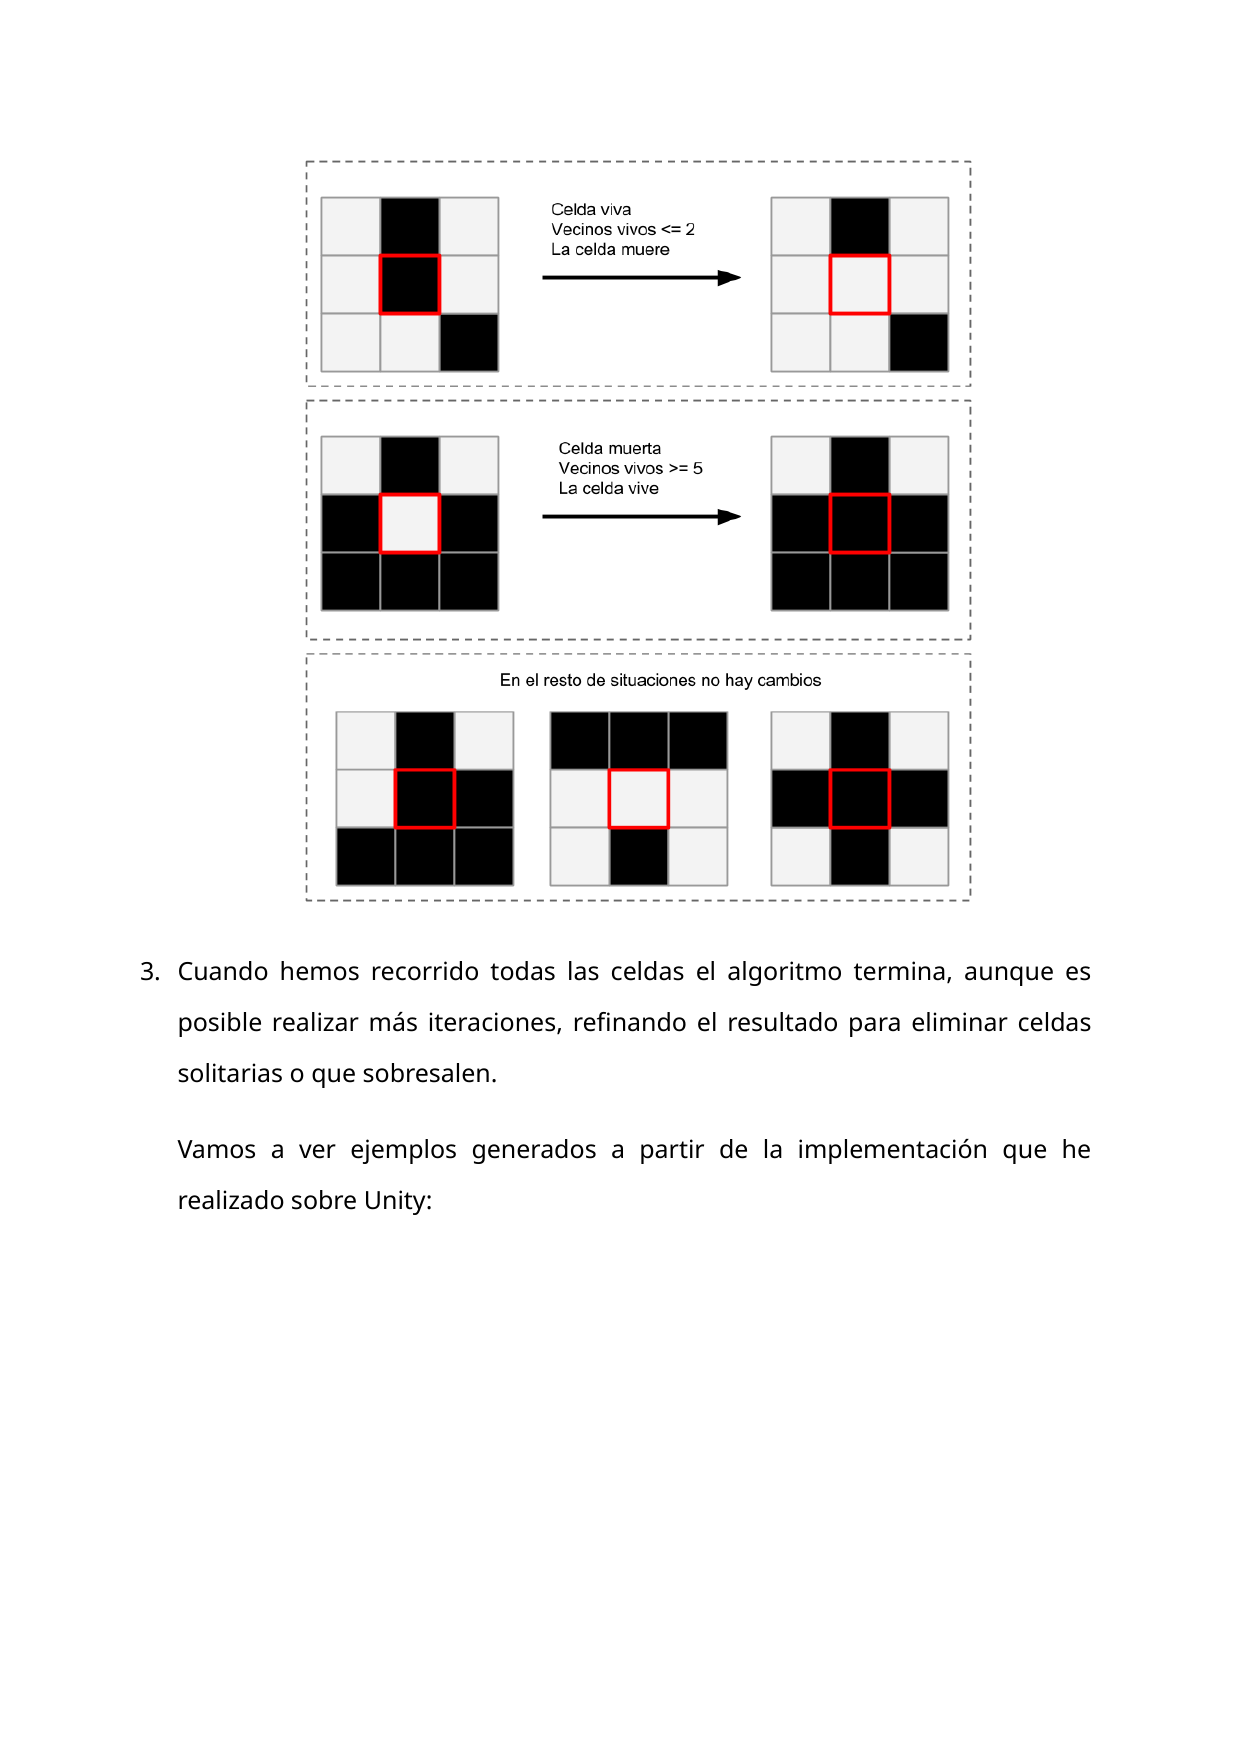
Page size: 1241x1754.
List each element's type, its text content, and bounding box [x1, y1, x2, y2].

picture [211, 147, 1059, 912]
text Vamos a ver ejemplos generados a partir de la implementación que he realizado sobre Unity: [177, 1132, 1093, 1217]
list Cuando hemos recorrido todas las celdas el algoritmo termina, aunque es posible realizar más iteraciones, refinando el resultado para eliminar celdas solitarias o que sobresalen. [140, 954, 1093, 1090]
